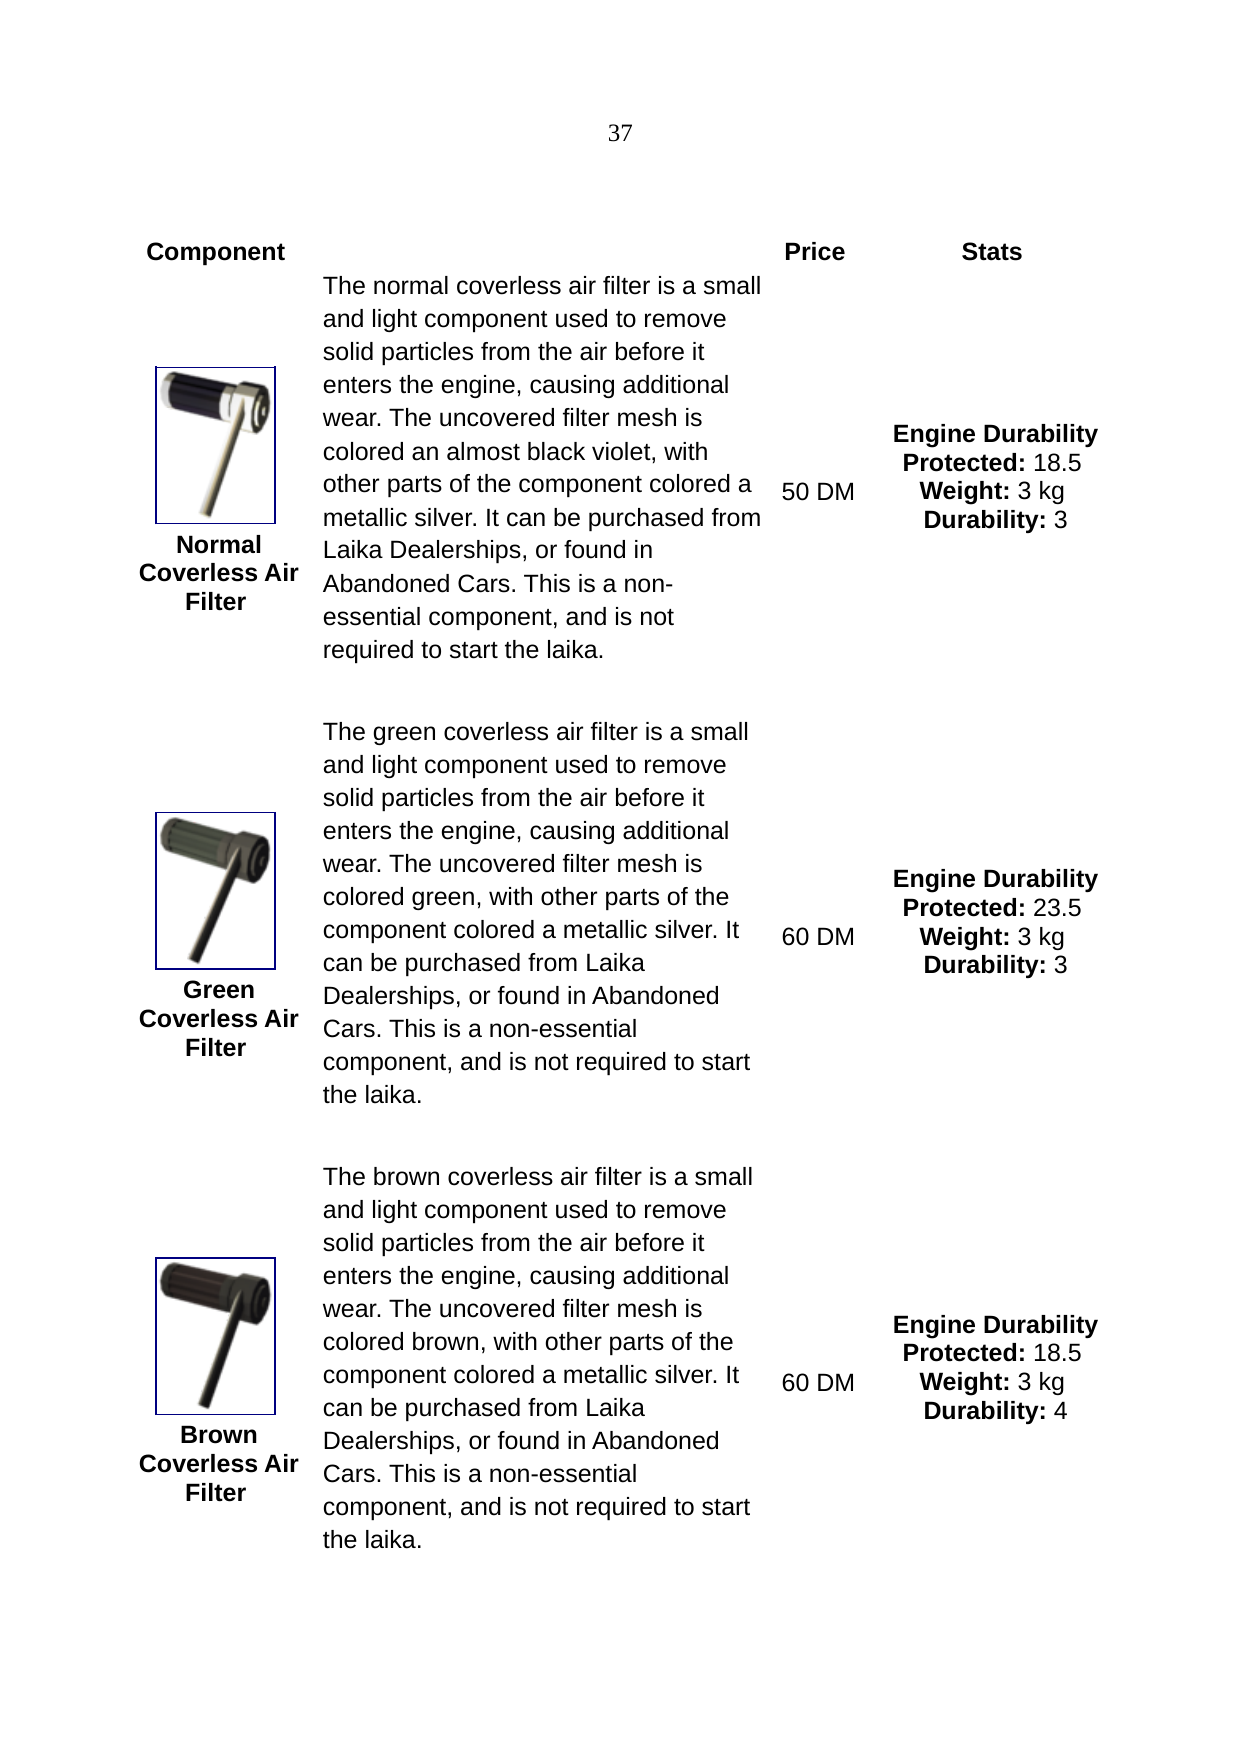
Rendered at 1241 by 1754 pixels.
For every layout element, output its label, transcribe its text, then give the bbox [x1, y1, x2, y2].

table_header Stats [868, 234, 1123, 268]
table_cell The green coverless air filter is a small and light component used to remove solid particles from the air before it enters the engine, causing additional wear. The uncovered filter mesh is colored green, with other parts of the component colored a metallic silver. It can be purchased from Laika Dealerships, or found in Abandoned Cars. This is a non-essential component, and is not required to start the laika. [320, 714, 768, 1159]
picture [157, 1259, 274, 1414]
table_header [320, 234, 768, 268]
table_cell Engine Durability Protected: 18.5 Weight: 3 kg Durability: 4 [868, 1159, 1123, 1605]
table_cell The brown coverless air filter is a small and light component used to remove solid particles from the air before it enters the engine, causing additional wear. The uncovered filter mesh is colored brown, with other parts of the component colored a metallic silver. It can be purchased from Laika Dealerships, or found in Abandoned Cars. This is a non-essential component, and is not required to start the laika. [320, 1159, 768, 1605]
table_cell Green Coverless Air Filter [118, 714, 320, 1159]
table_cell The normal coverless air filter is a small and light component used to remove solid particles from the air before it enters the engine, causing additional wear. The uncovered filter mesh is colored an almost black violet, with other parts of the component colored a metallic silver. It can be purchased from Laika Dealerships, or found in Abandoned Cars. This is a non-essential component, and is not required to start the laika. [320, 269, 768, 714]
table_header Component [118, 234, 320, 268]
table_cell 60 DM [768, 1159, 868, 1605]
table_cell Brown Coverless Air Filter [118, 1159, 320, 1605]
picture [157, 368, 274, 523]
table_cell Engine Durability Protected: 23.5 Weight: 3 kg Durability: 3 [868, 714, 1123, 1159]
table_cell Engine Durability Protected: 18.5 Weight: 3 kg Durability: 3 [868, 269, 1123, 714]
table_header Price [768, 234, 868, 268]
picture [157, 813, 274, 968]
table_cell 60 DM [768, 714, 868, 1159]
table_cell Normal Coverless Air Filter [118, 269, 320, 714]
table_cell 50 DM [768, 269, 868, 714]
